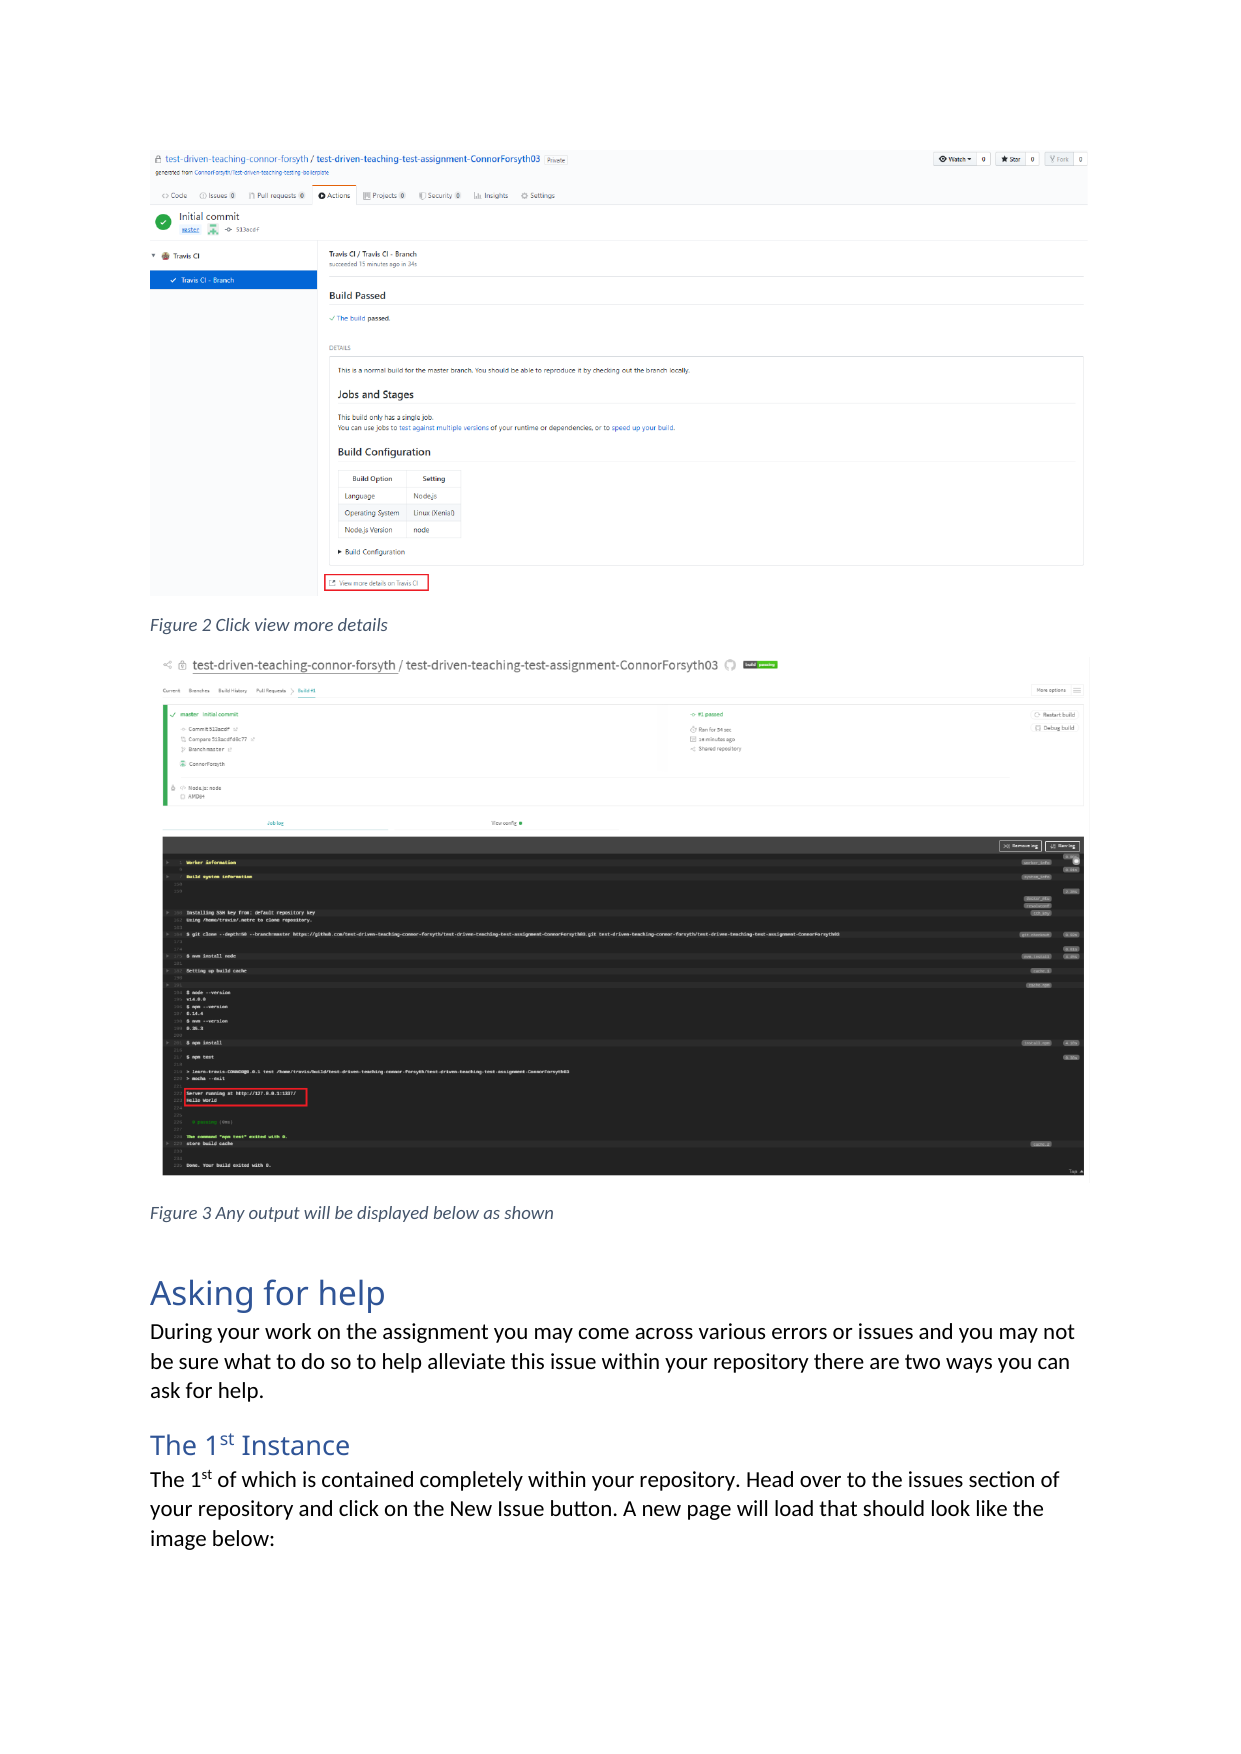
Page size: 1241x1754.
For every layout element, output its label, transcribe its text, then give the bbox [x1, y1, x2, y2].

subtitle Asking for help [150, 1270, 1090, 1315]
subtitle The 1st Instance [150, 1426, 1090, 1463]
text During your work on the assignment you may come across various errors or issues and you may not be sure what to do so to help alleviate this issue within your repository there are two ways you can ask for help. [150, 1317, 1090, 1404]
text Figure 3 Any output will be displayed below as shown [150, 1201, 1090, 1224]
text Figure 2 Click view more details [150, 613, 1090, 636]
text The 1st of which is contained completely within your repository. Head over to the issues section of your repository and click on the New Issue button. A new page will load that should look like the image below: [150, 1465, 1090, 1552]
